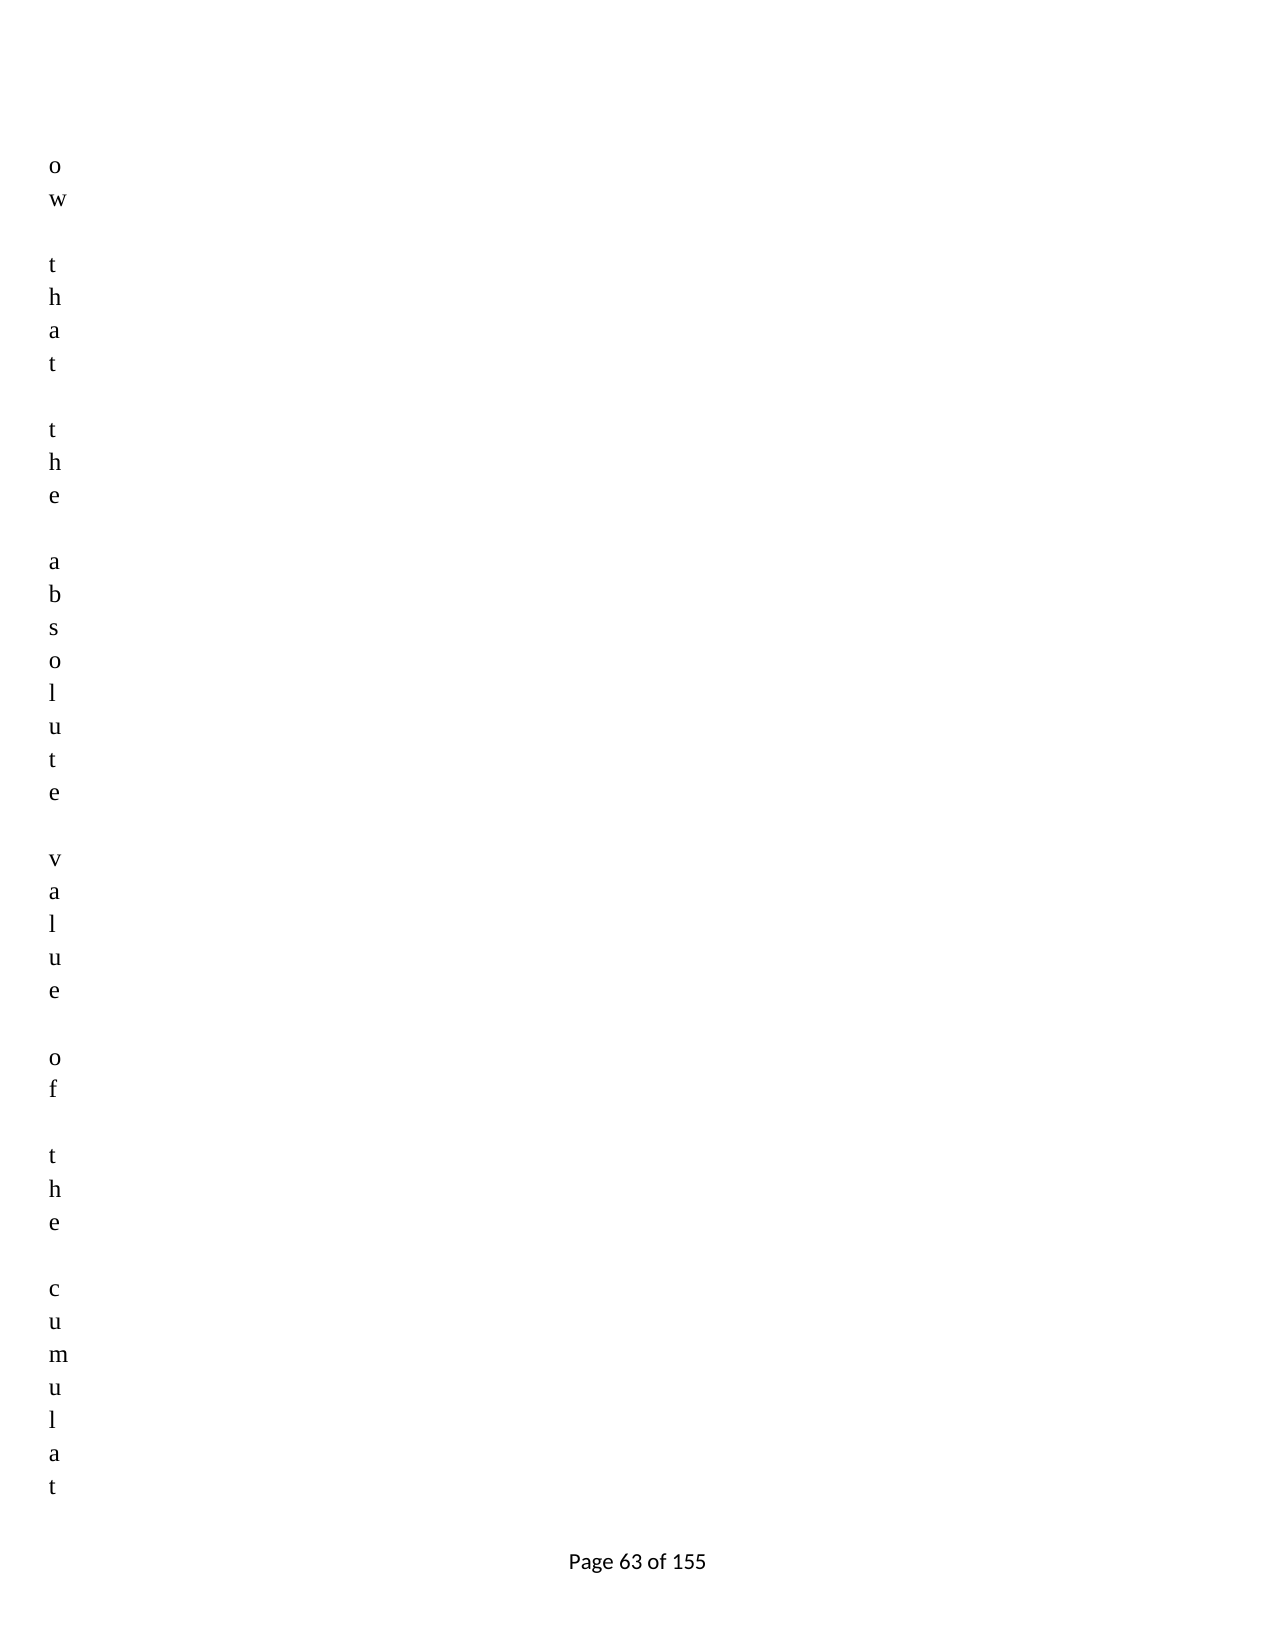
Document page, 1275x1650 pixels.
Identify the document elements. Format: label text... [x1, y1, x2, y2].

table_cell [1066, 150, 1275, 1499]
table_cell ow that the absolute value of the cumulat [38, 150, 294, 1499]
table_cell [809, 150, 1066, 1499]
table_cell [295, 150, 551, 1499]
table_cell [551, 150, 808, 1499]
